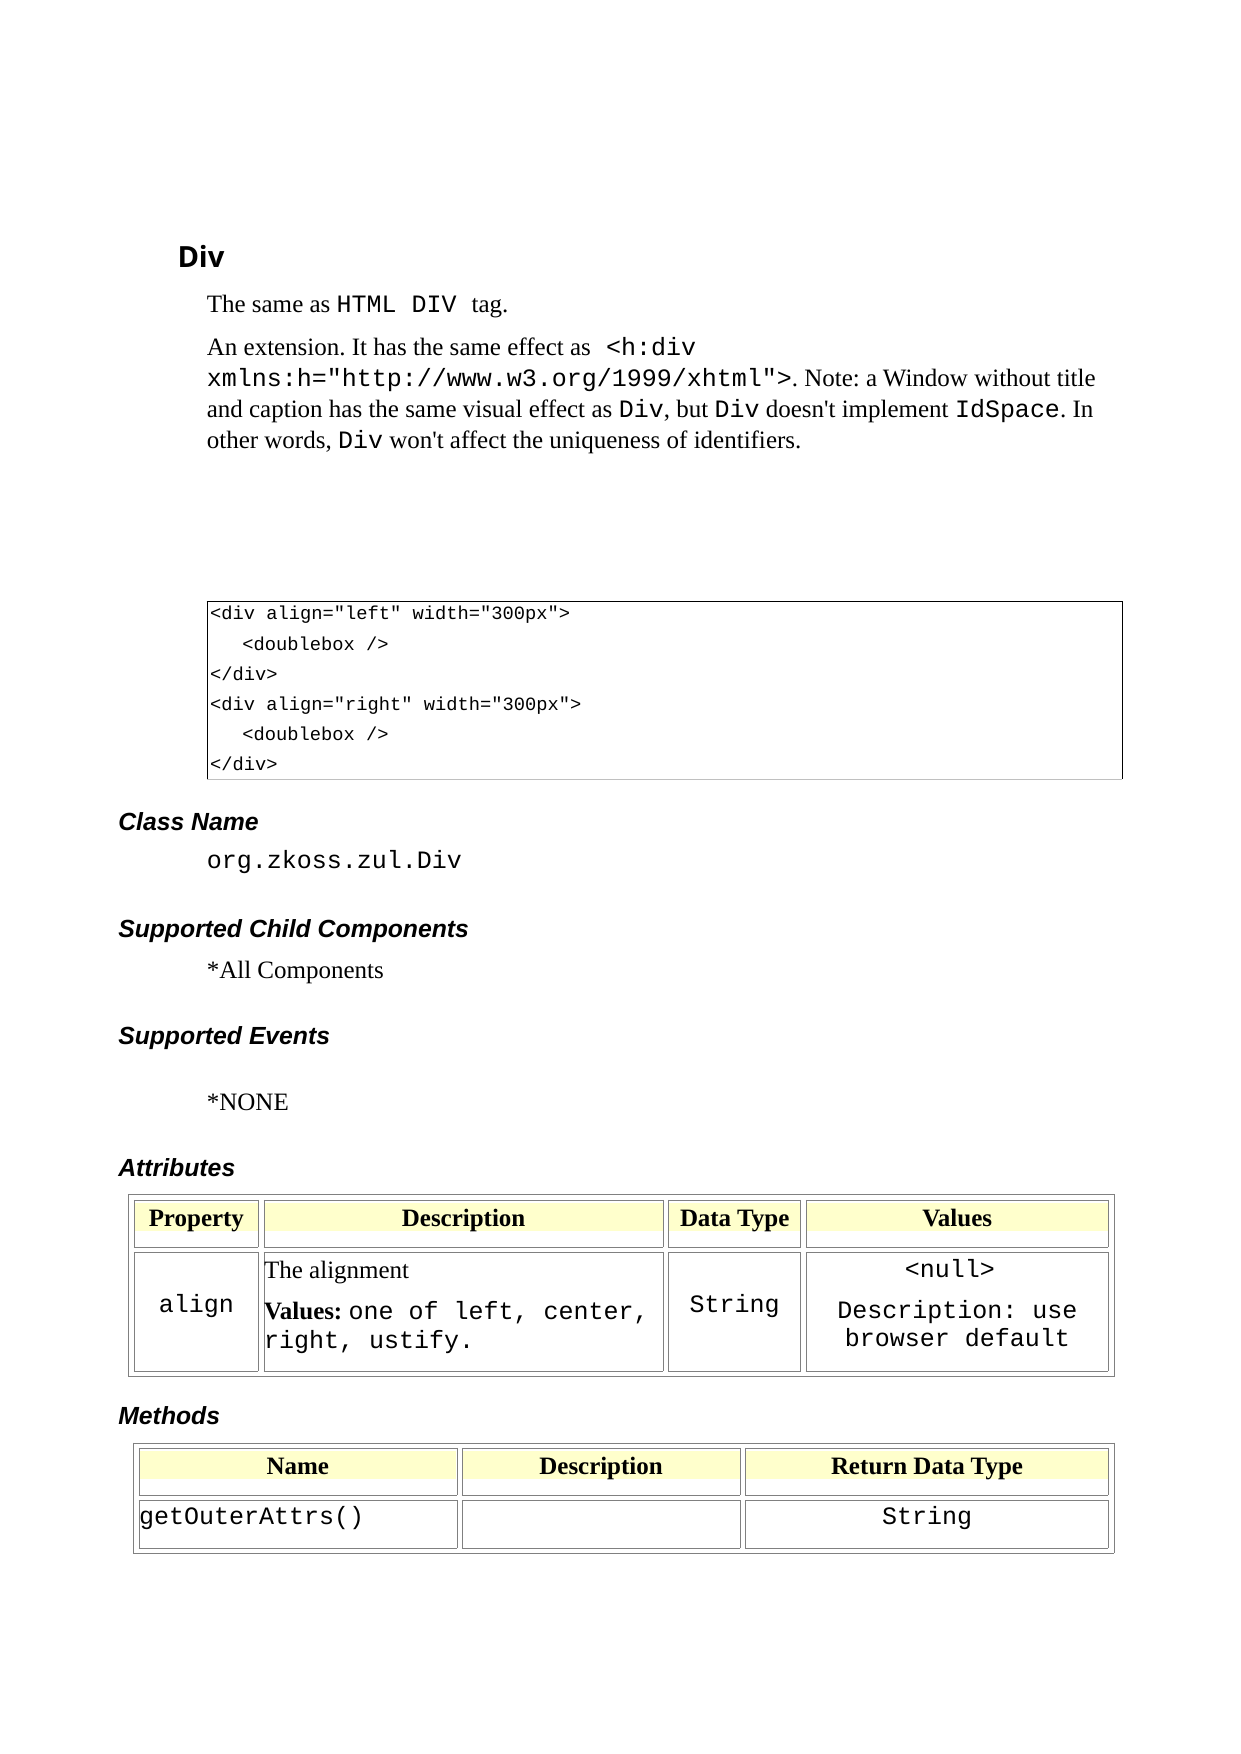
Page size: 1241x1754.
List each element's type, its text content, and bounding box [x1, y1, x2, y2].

table_cell String [743, 1495, 1111, 1547]
subtitle Supported Events [118, 1021, 1122, 1049]
table_header Property [131, 1195, 261, 1247]
text *NONE [207, 1087, 1122, 1116]
subtitle Methods [118, 1401, 1122, 1430]
text org.zkoss.zul.Div [207, 848, 1122, 876]
table_cell getOuterAttrs() [136, 1495, 459, 1547]
table_cell String [666, 1247, 803, 1371]
text The same as HTML DIV tag. [207, 289, 1122, 320]
table_header Values [803, 1195, 1111, 1247]
subtitle Supported Child Components [118, 914, 1122, 942]
table_cell The alignment Values: one of left, center, right, ustify. [261, 1247, 666, 1371]
text *All Components [207, 955, 1122, 983]
text <div align="right" width="300px"> [208, 691, 1122, 716]
table_header Description [459, 1444, 743, 1495]
table_header Name [136, 1444, 459, 1495]
table_cell align [131, 1247, 261, 1371]
text <doublebox /> [208, 631, 1122, 656]
text </div> [208, 752, 1122, 779]
table_cell [463, 1501, 740, 1547]
table_header Description [261, 1195, 666, 1247]
table_header Return Data Type [743, 1444, 1111, 1495]
subtitle Attributes [118, 1153, 1122, 1182]
text <doublebox /> [208, 722, 1122, 746]
text <div align="left" width="300px"> [208, 602, 1122, 625]
subtitle Class Name [118, 807, 1122, 835]
subtitle Div [177, 237, 1122, 276]
text </div> [208, 661, 1122, 686]
table_cell <null> Description: use browser default [803, 1247, 1111, 1371]
table_cell [459, 1495, 743, 1547]
table_header Data Type [666, 1195, 803, 1247]
text An extension. It has the same effect as <h:div xmlns:h="http://www.w3.org/1999/xhtml">. Note: a Window without title and caption has the same visual effect as Div, but Div doesn't implement IdSpace. In other words, Div won't affect the uniqueness of identifiers. [207, 332, 1122, 456]
